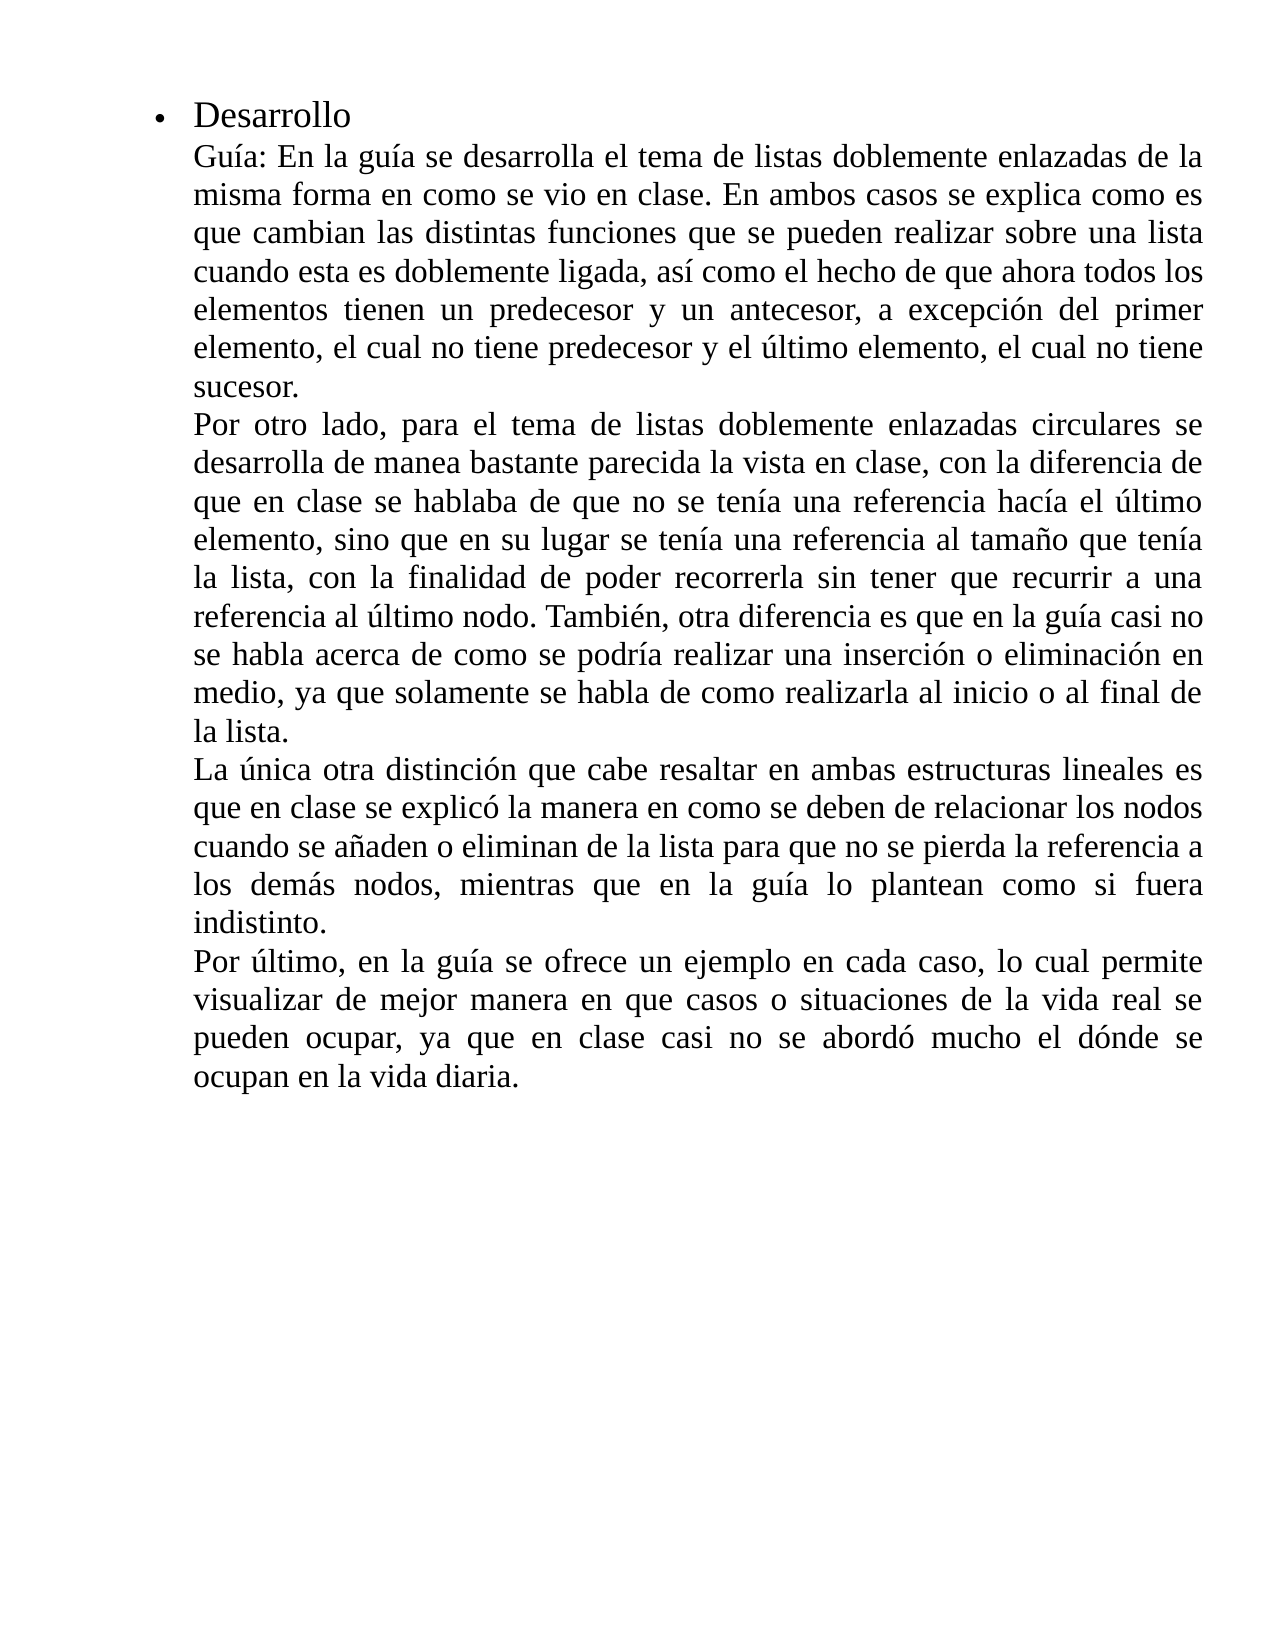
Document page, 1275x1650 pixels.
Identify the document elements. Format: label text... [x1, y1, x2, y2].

text Por otro lado, para el tema de listas doblemente enlazadas circulares se desarrolla de manea bastante parecida la vista en clase, con la diferencia de que en clase se hablaba de que no se tenía una referencia hacía el último elemento, sino que en su lugar se tenía una referencia al tamaño que tenía la lista, con la finalidad de poder recorrerla sin tener que recurrir a una referencia al último nodo. También, otra diferencia es que en la guía casi no se habla acerca de como se podría realizar una inserción o eliminación en medio, ya que solamente se habla de como realizarla al inicio o al final de la lista. [193, 404, 1205, 749]
list Desarrollo [156, 93, 1205, 136]
text La única otra distinción que cabe resaltar en ambas estructuras lineales es que en clase se explicó la manera en como se deben de relacionar los nodos cuando se añaden o eliminan de la lista para que no se pierda la referencia a los demás nodos, mientras que en la guía lo plantean como si fuera indistinto. [193, 749, 1205, 941]
text Guía: En la guía se desarrolla el tema de listas doblemente enlazadas de la misma forma en como se vio en clase. En ambos casos se explica como es que cambian las distintas funciones que se pueden realizar sobre una lista cuando esta es doblemente ligada, así como el hecho de que ahora todos los elementos tienen un predecesor y un antecesor, a excepción del primer elemento, el cual no tiene predecesor y el último elemento, el cual no tiene sucesor. [193, 136, 1205, 404]
text Por último, en la guía se ofrece un ejemplo en cada caso, lo cual permite visualizar de mejor manera en que casos o situaciones de la vida real se pueden ocupar, ya que en clase casi no se abordó mucho el dónde se ocupan en la vida diaria. [193, 941, 1205, 1094]
